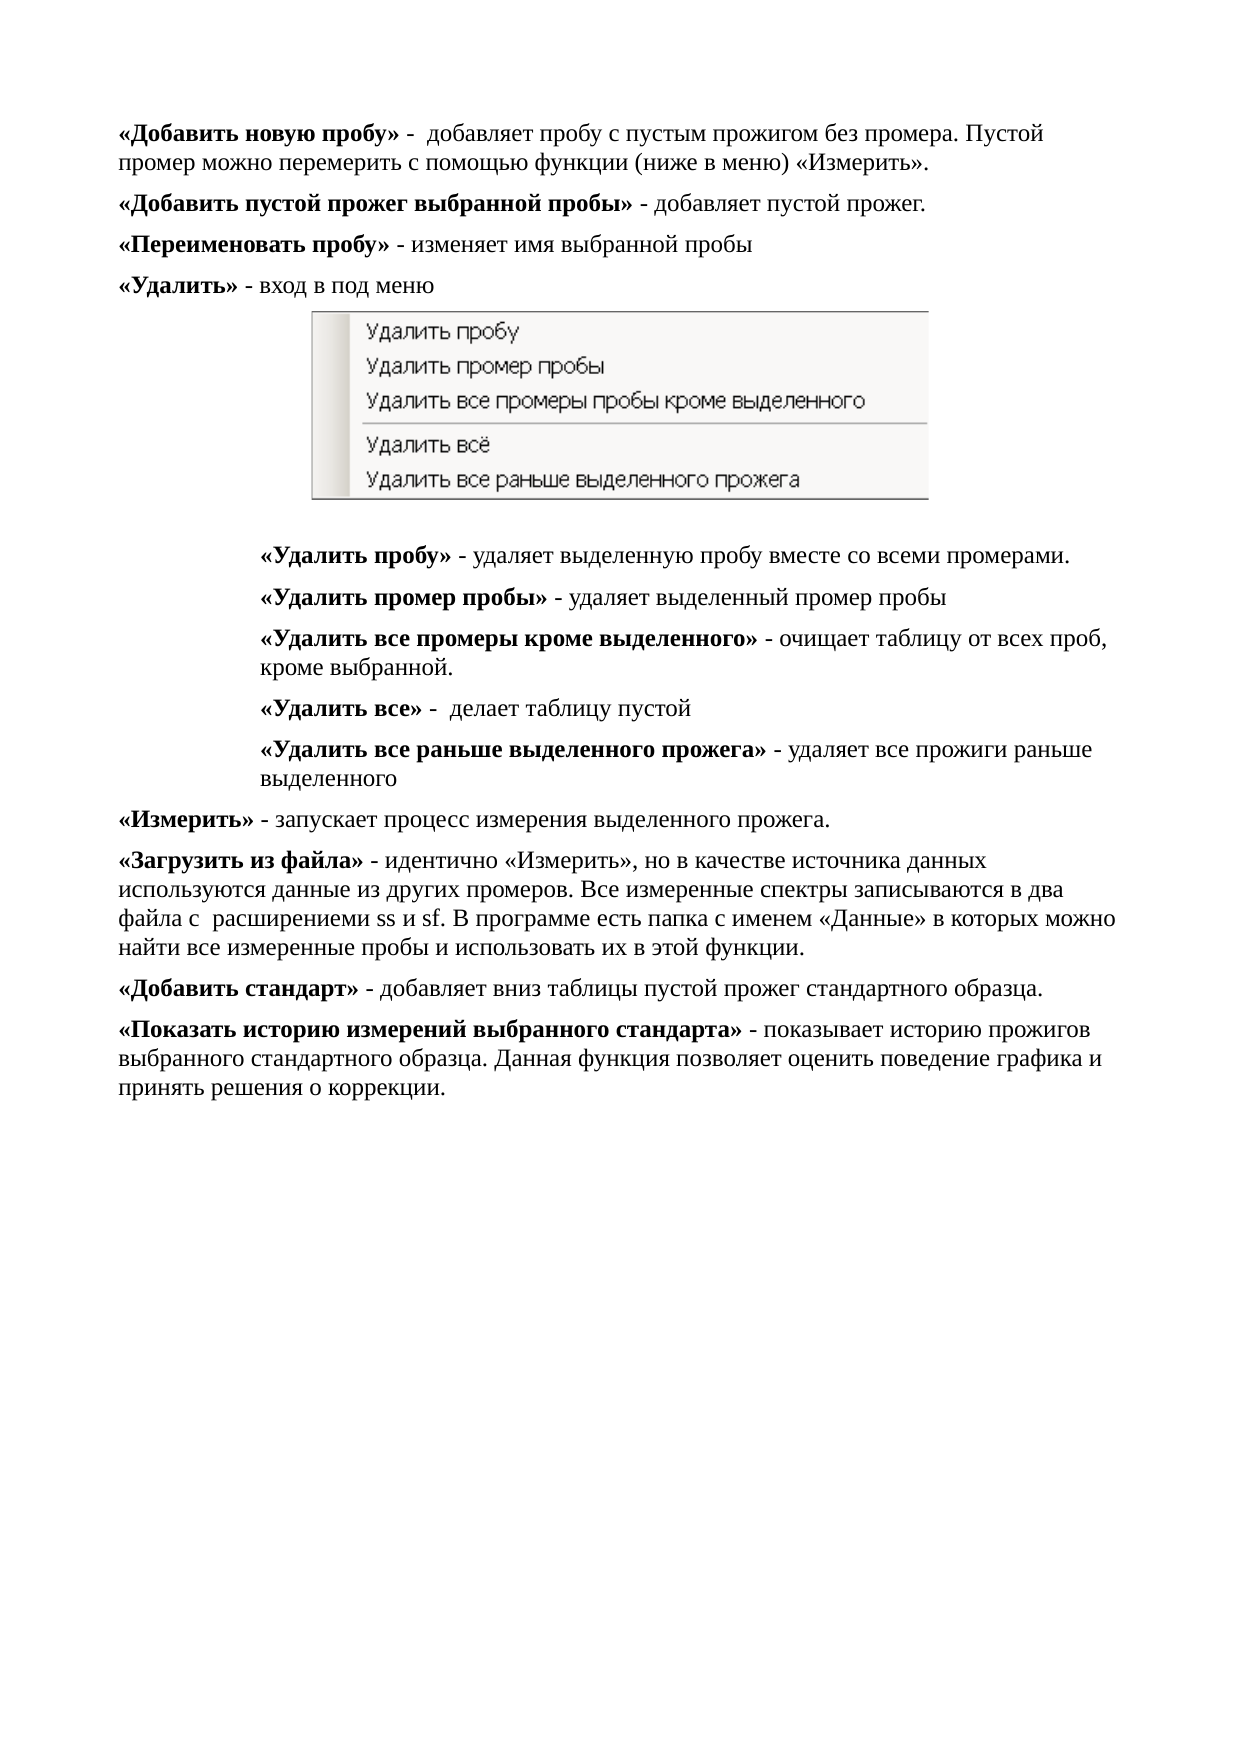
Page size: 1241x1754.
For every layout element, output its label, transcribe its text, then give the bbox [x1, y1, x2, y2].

text «Добавить новую пробу» - добавляет пробу с пустым прожигом без промера. Пустой промер можно перемерить с помощью функции (ниже в меню) «Измерить». [118, 118, 1122, 176]
text «Удалить все» - делает таблицу пустой [260, 693, 1122, 722]
text «Добавить стандарт» - добавляет вниз таблицы пустой прожег стандартного образца. [118, 973, 1122, 1002]
text «Добавить пустой прожег выбранной пробы» - добавляет пустой прожег. [118, 188, 1122, 217]
text «Удалить промер пробы» - удаляет выделенный промер пробы [260, 582, 1122, 611]
text «Удалить» - вход в под меню [118, 271, 1122, 299]
text «Удалить все раньше выделенного прожега» - удаляет все прожиги раньше выделенного [260, 734, 1122, 792]
text «Удалить все промеры кроме выделенного» - очищает таблицу от всех проб, кроме выбранной. [260, 623, 1122, 681]
text «Удалить пробу» - удаляет выделенную пробу вместе со всеми промерами. [260, 541, 1122, 569]
picture [311, 311, 929, 500]
text «Показать историю измерений выбранного стандарта» - показывает историю прожигов выбранного стандартного образца. Данная функция позволяет оценить поведение графика и принять решения о коррекции. [118, 1014, 1122, 1101]
text «Переименовать пробу» - изменяет имя выбранной пробы [118, 229, 1122, 258]
text «Загрузить из файла» - идентично «Измерить», но в качестве источника данных используются данные из других промеров. Все измеренные спектры записываются в два файла с расширениеми ss и sf. В программе есть папка с именем «Данные» в которых можно найти все измеренные пробы и использовать их в этой функции. [118, 846, 1122, 961]
text «Измерить» - запускает процесс измерения выделенного прожега. [118, 804, 1122, 833]
